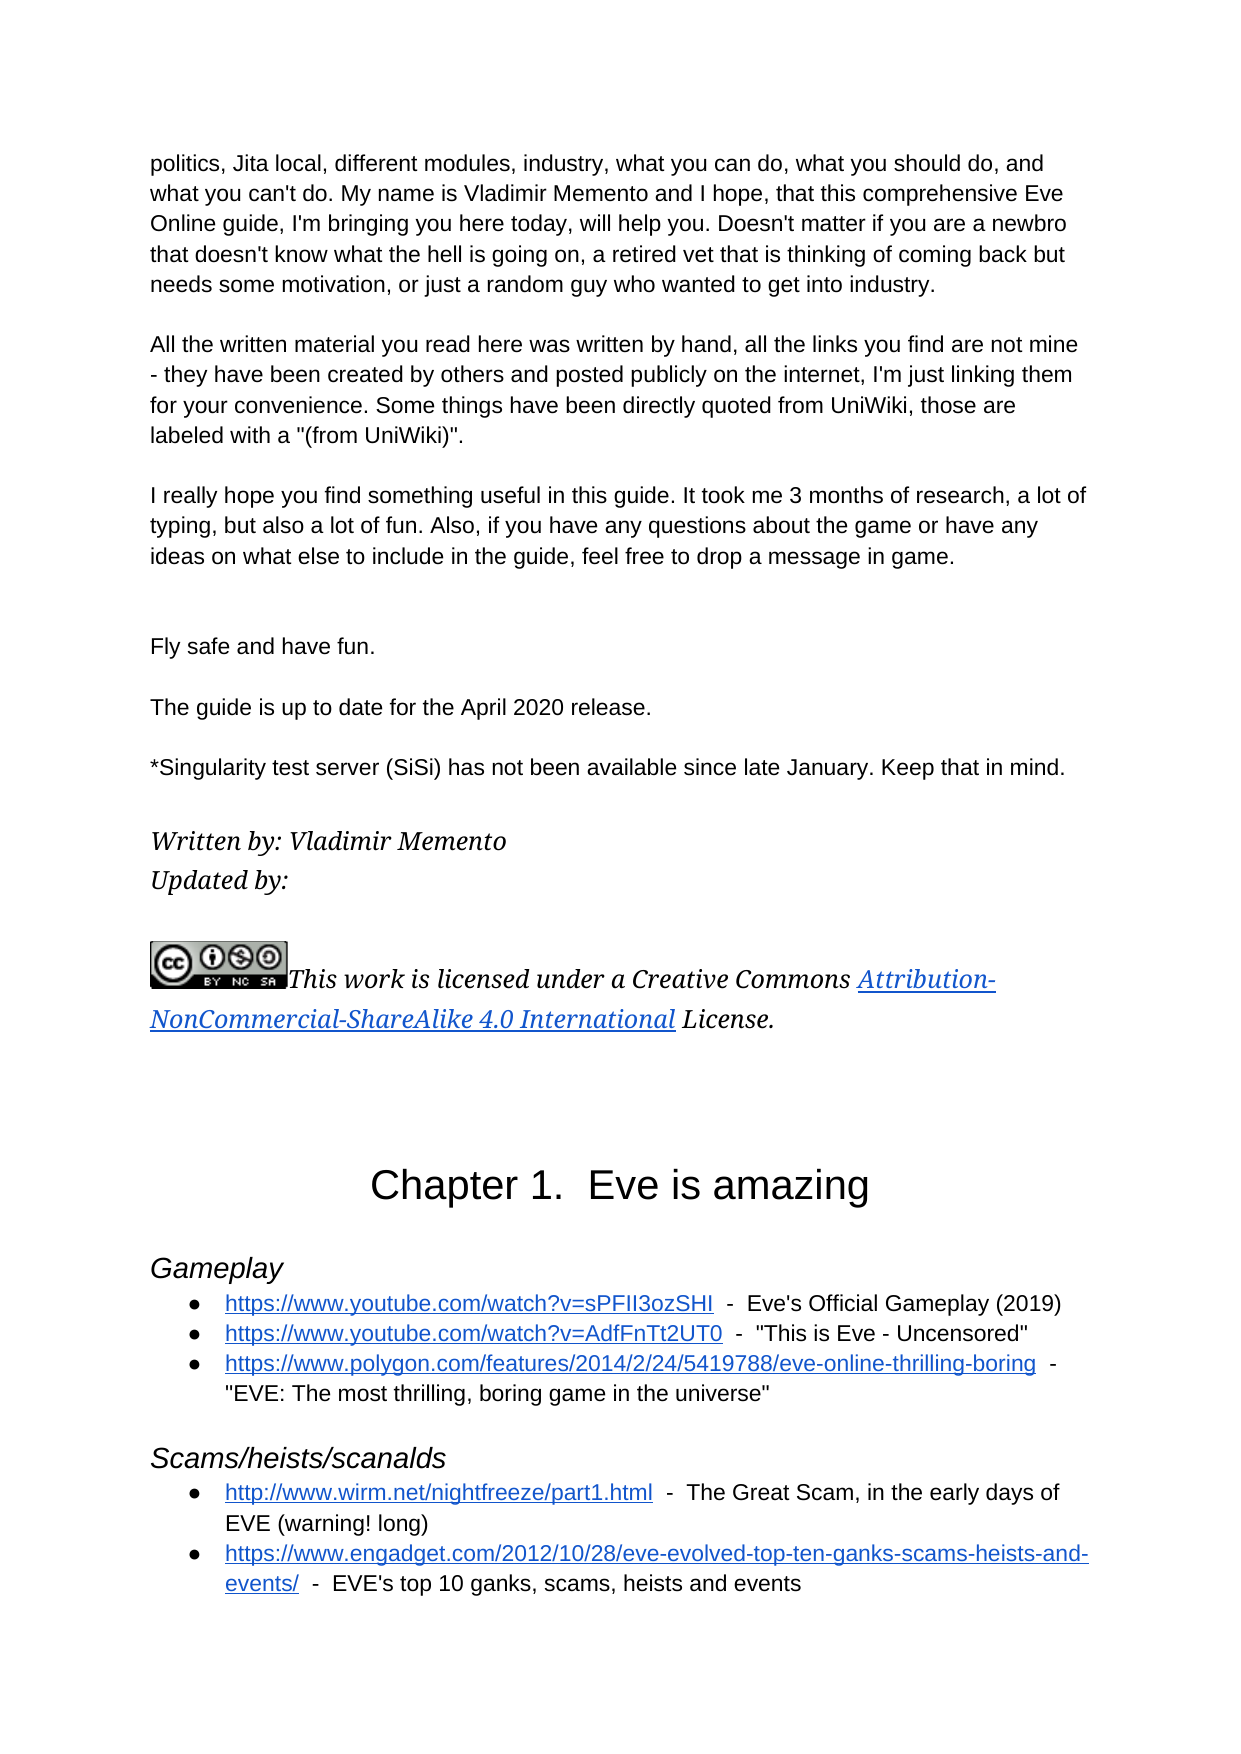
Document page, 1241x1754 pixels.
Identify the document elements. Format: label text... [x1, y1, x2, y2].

text Gameplay [150, 1251, 1090, 1285]
picture [150, 941, 288, 989]
text Scams/heists/scanalds [150, 1441, 1090, 1474]
text Fly safe and have fun. [150, 633, 1090, 660]
list https://www.youtube.com/watch?v=sPFII3ozSHI - Eve's Official Gameplay (2019) [187, 1290, 1090, 1316]
subtitle Chapter 1. Eve is amazing [150, 1161, 1090, 1208]
text politics, Jita local, different modules, industry, what you can do, what you should do, and what you can't do. My name is Vladimir Memento and I hope, that this comprehensive Eve Online guide, I'm bringing you here today, will help you. Doesn't matter if you are a newbro that doesn't know what the hell is going on, a retired vet that is thinking of coming back but needs some motivation, or just a random guy who wanted to get into industry. [150, 150, 1090, 297]
text I really hope you find something useful in this guide. It took me 3 months of research, a lot of typing, but also a lot of fun. Also, if you have any questions about the game or have any ideas on what else to include in the guide, feel free to drop a message in game. [150, 482, 1090, 569]
list https://www.engadget.com/2012/10/28/eve-evolved-top-ten-ganks-scams-heists-and-events/ - EVE's top 10 ganks, scams, heists and events [187, 1540, 1090, 1596]
text The guide is up to date for the April 2020 release. [150, 694, 1090, 720]
text Updated by: [150, 863, 1090, 897]
text This work is licensed under a Creative Commons Attribution-NonCommercial-ShareAlike 4.0 International License. [150, 941, 1090, 1035]
list https://www.youtube.com/watch?v=AdfFnTt2UT0 - "This is Eve - Uncensored" [187, 1320, 1090, 1346]
text Written by: Vladimir Memento [150, 823, 1090, 858]
text *Singularity test server (SiSi) has not been available since late January. Keep that in mind. [150, 754, 1090, 781]
list http://www.wirm.net/nightfreeze/part1.html - The Great Scam, in the early days of EVE (warning! long) [187, 1479, 1090, 1536]
list https://www.polygon.com/features/2014/2/24/5419788/eve-online-thrilling-boring - "EVE: The most thrilling, boring game in the universe" [187, 1350, 1090, 1407]
text All the written material you read here was written by hand, all the links you find are not mine - they have been created by others and posted publicly on the internet, I'm just linking them for your convenience. Some things have been directly quoted from UniWiki, those are labeled with a "(from UniWiki)". [150, 331, 1090, 448]
